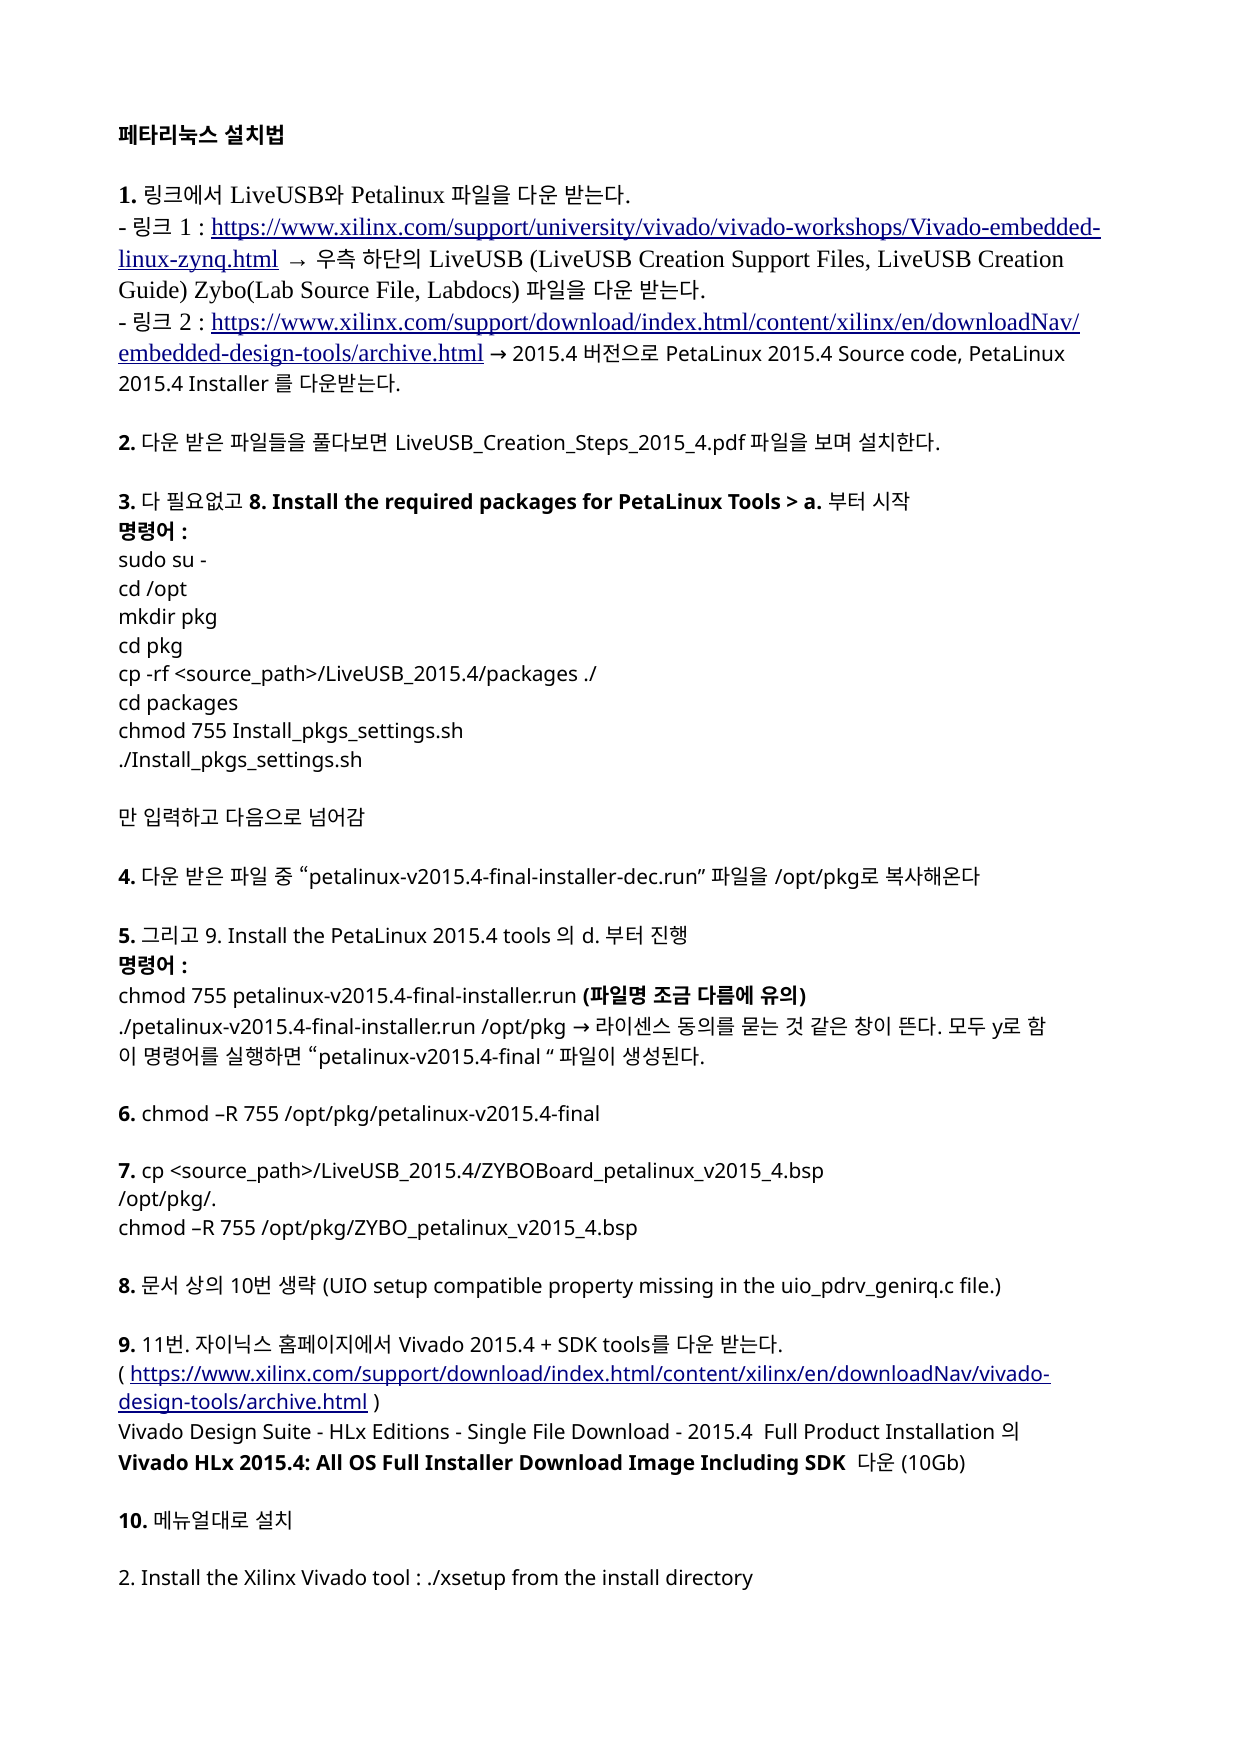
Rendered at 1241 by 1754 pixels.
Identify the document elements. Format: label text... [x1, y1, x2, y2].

text chmod 755 petalinux-v2015.4-final-installer.run (파일명 조금 다름에 유의) [118, 979, 1122, 1010]
text 2. Install the Xilinx Vivado tool : ./xsetup from the install directory [118, 1563, 1122, 1592]
text 이 명령어를 실행하면 “petalinux-v2015.4-final “ 파일이 생성된다. [118, 1040, 1122, 1071]
text 9. 11번. 자이닉스 홈페이지에서 Vivado 2015.4 + SDK tools를 다운 받는다. [118, 1328, 1122, 1359]
text sudo su - [118, 546, 1122, 574]
text 1. 링크에서 LiveUSB와 Petalinux 파일을 다운 받는다. [118, 178, 1122, 210]
text chmod 755 Install_pkgs_settings.sh [118, 716, 1122, 745]
text 8. 문서 상의 10번 생략 (UIO setup compatible property missing in the uio_pdrv_genirq.c file.) [118, 1269, 1122, 1300]
text mkdir pkg [118, 602, 1122, 631]
text Vivado HLx 2015.4: All OS Full Installer Download Image Including SDK 다운 (10Gb) [118, 1446, 1122, 1476]
text Vivado Design Suite - HLx Editions - Single File Download - 2015.4 Full Product Installation 의 [118, 1416, 1122, 1446]
text 명령어 : [118, 949, 1122, 979]
text /opt/pkg/. [118, 1184, 1122, 1213]
text - 링크 2 : https://www.xilinx.com/support/download/index.html/content/xilinx/en/downloadNav/embedded-design-tools/archive.html → 2015.4 버전으로 PetaLinux 2015.4 Source code, PetaLinux 2015.4 Installer 를 다운받는다. [118, 305, 1122, 397]
text cd pkg [118, 631, 1122, 659]
text cd /opt [118, 574, 1122, 602]
text cd packages [118, 688, 1122, 716]
text 명령어 : [118, 515, 1122, 546]
text cp -rf <source_path>/LiveUSB_2015.4/packages ./ [118, 659, 1122, 688]
text chmod –R 755 /opt/pkg/ZYBO_petalinux_v2015_4.bsp [118, 1213, 1122, 1241]
text ./Install_pkgs_settings.sh [118, 745, 1122, 773]
text 7. cp <source_path>/LiveUSB_2015.4/ZYBOBoard_petalinux_v2015_4.bsp [118, 1156, 1122, 1184]
text 3. 다 필요없고 8. Install the required packages for PetaLinux Tools > a. 부터 시작 [118, 485, 1122, 515]
text 페타리눅스 설치법 [118, 118, 1122, 150]
text 5. 그리고 9. Install the PetaLinux 2015.4 tools 의 d. 부터 진행 [118, 919, 1122, 949]
text 만 입력하고 다음으로 넘어감 [118, 802, 1122, 832]
text 6. chmod –R 755 /opt/pkg/petalinux-v2015.4-final [118, 1099, 1122, 1127]
text 4. 다운 받은 파일 중 “petalinux-v2015.4-final-installer-dec.run” 파일을 /opt/pkg로 복사해온다 [118, 860, 1122, 891]
text 2. 다운 받은 파일들을 풀다보면 LiveUSB_Creation_Steps_2015_4.pdf 파일을 보며 설치한다. [118, 426, 1122, 456]
text - 링크 1 : https://www.xilinx.com/support/university/vivado/vivado-workshops/Vivado-embedded-linux-zynq.html → 우측 하단의 LiveUSB (LiveUSB Creation Support Files, LiveUSB Creation Guide) Zybo(Lab Source File, Labdocs) 파일을 다운 받는다. [118, 210, 1122, 305]
text ./petalinux-v2015.4-final-installer.run /opt/pkg → 라이센스 동의를 묻는 것 같은 창이 뜬다. 모두 y로 함 [118, 1010, 1122, 1040]
text ( https://www.xilinx.com/support/download/index.html/content/xilinx/en/downloadNav/vivado-design-tools/archive.html ) [118, 1359, 1122, 1416]
text 10. 메뉴얼대로 설치 [118, 1504, 1122, 1535]
